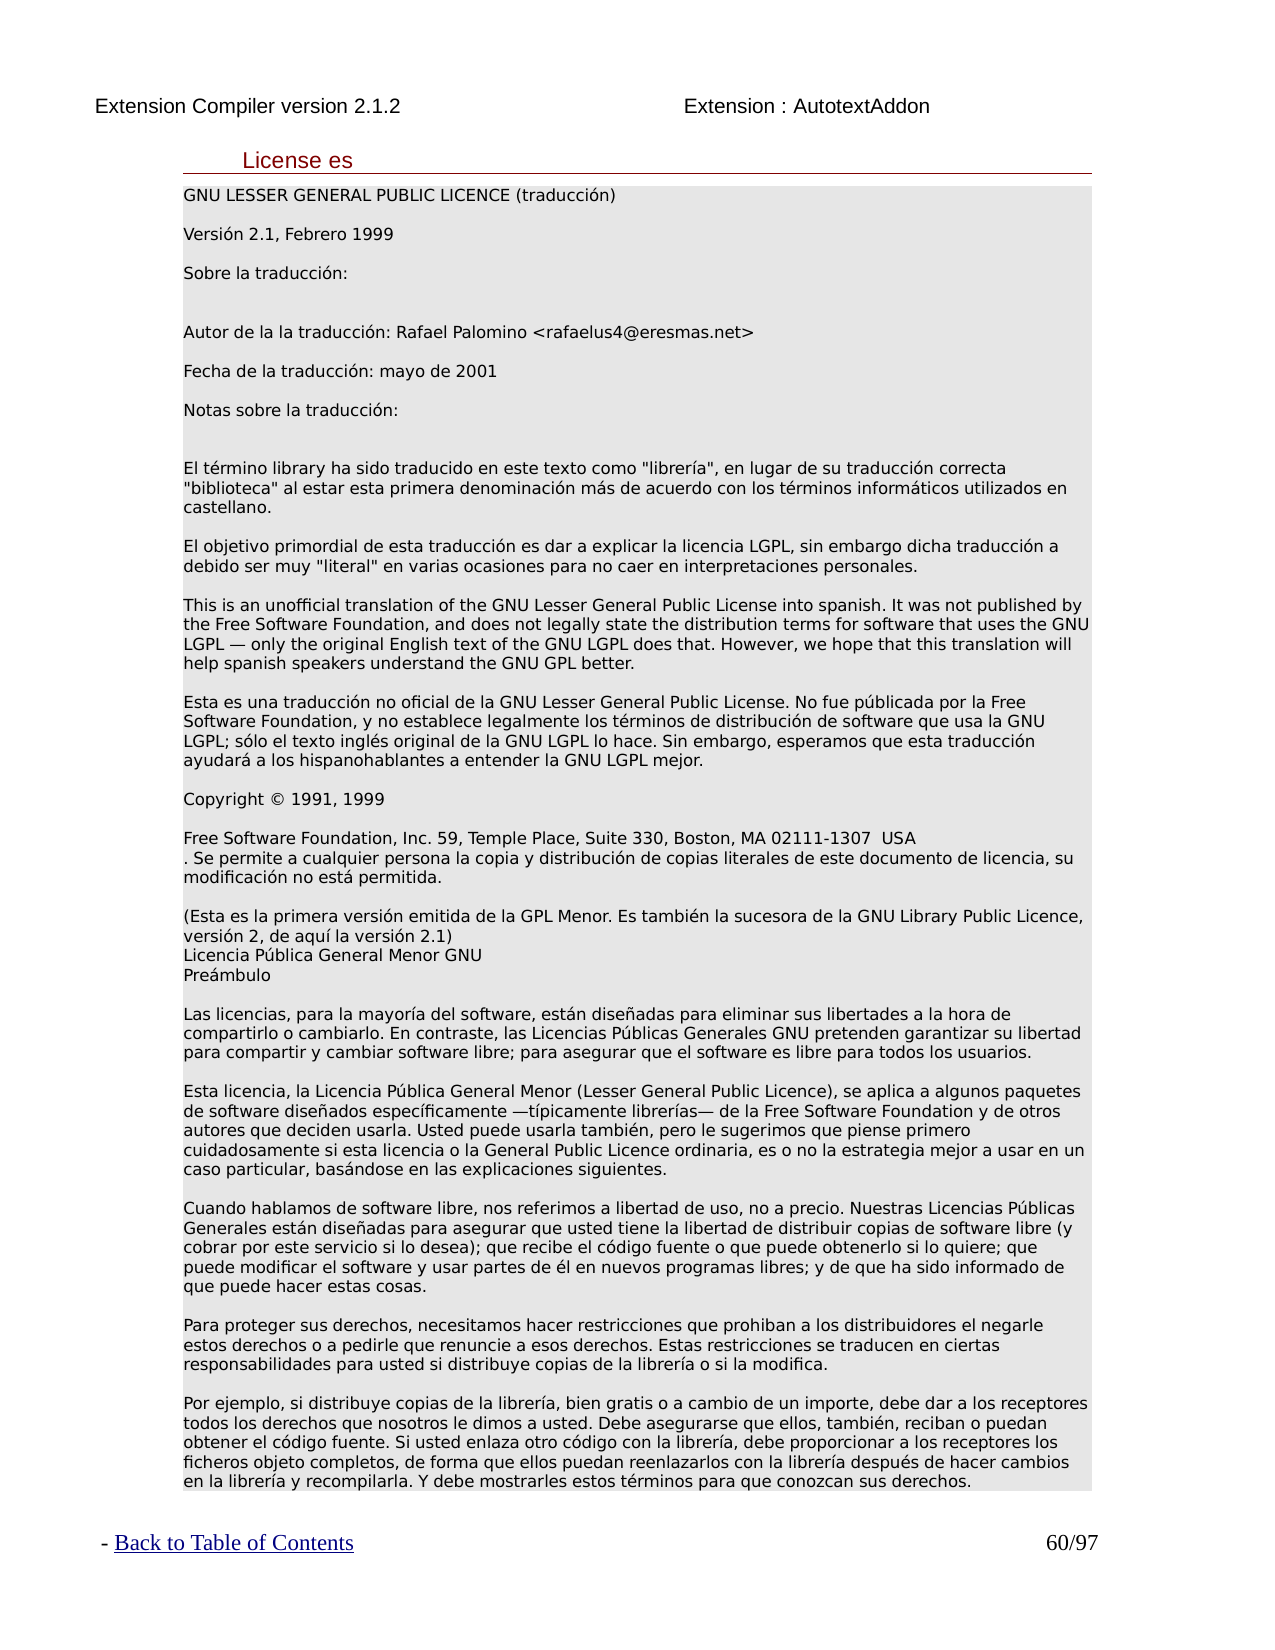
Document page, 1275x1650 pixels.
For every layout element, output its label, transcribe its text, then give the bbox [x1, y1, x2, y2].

text . Se permite a cualquier persona la copia y distribución de copias literales de este documento de licencia, su modificación no está permitida. [183, 849, 1092, 888]
text Fecha de la traducción: mayo de 2001 [183, 362, 1092, 381]
text Preámbulo [183, 966, 1092, 985]
text Notas sobre la traducción: [183, 401, 1092, 420]
text Cuando hablamos de software libre, nos referimos a libertad de uso, no a precio. Nuestras Licencias Públicas Generales están diseñadas para asegurar que usted tiene la libertad de distribuir copias de software libre (y cobrar por este servicio si lo desea); que recibe el código fuente o que puede obtenerlo si lo quiere; que puede modificar el software y usar partes de él en nuevos programas libres; y de que ha sido informado de que puede hacer estas cosas. [183, 1199, 1092, 1297]
text (Esta es la primera versión emitida de la GPL Menor. Es también la sucesora de la GNU Library Public Licence, versión 2, de aquí la versión 2.1) [183, 907, 1092, 946]
text Para proteger sus derechos, necesitamos hacer restricciones que prohiban a los distribuidores el negarle estos derechos o a pedirle que renuncie a esos derechos. Estas restricciones se traducen en ciertas responsabilidades para usted si distribuye copias de la librería o si la modifica. [183, 1316, 1092, 1374]
text Versión 2.1, Febrero 1999 [183, 225, 1092, 245]
text Free Software Foundation, Inc. 59, Temple Place, Suite 330, Boston, MA 02111-1307 USA [183, 829, 1092, 849]
text Copyright © 1991, 1999 [183, 790, 1092, 810]
text License es [183, 147, 1092, 173]
text Sobre la traducción: [183, 264, 1092, 284]
text Por ejemplo, si distribuye copias de la librería, bien gratis o a cambio de un importe, debe dar a los receptores todos los derechos que nosotros le dimos a usted. Debe asegurarse que ellos, también, reciban o puedan obtener el código fuente. Si usted enlaza otro código con la librería, debe proporcionar a los receptores los ficheros objeto completos, de forma que ellos puedan reenlazarlos con la librería después de hacer cambios en la librería y recompilarla. Y debe mostrarles estos términos para que conozcan sus derechos. [183, 1394, 1092, 1491]
text Las licencias, para la mayoría del software, están diseñadas para eliminar sus libertades a la hora de compartirlo o cambiarlo. En contraste, las Licencias Públicas Generales GNU pretenden garantizar su libertad para compartir y cambiar software libre; para asegurar que el software es libre para todos los usuarios. [183, 1004, 1092, 1063]
text Esta licencia, la Licencia Pública General Menor (Lesser General Public Licence), se aplica a algunos paquetes de software diseñados específicamente —típicamente librerías— de la Free Software Foundation y de otros autores que deciden usarla. Usted puede usarla también, pero le sugerimos que piense primero cuidadosamente si esta licencia o la General Public Licence ordinaria, es o no la estrategia mejor a usar en un caso particular, basándose en las explicaciones siguientes. [183, 1082, 1092, 1180]
text El término library ha sido traducido en este texto como "librería", en lugar de su traducción correcta "biblioteca" al estar esta primera denominación más de acuerdo con los términos informáticos utilizados en castellano. [183, 459, 1092, 517]
text El objetivo primordial de esta traducción es dar a explicar la licencia LGPL, sin embargo dicha traducción a debido ser muy "literal" en varias ocasiones para no caer en interpretaciones personales. [183, 537, 1092, 576]
text Esta es una traducción no oficial de la GNU Lesser General Public License. No fue públicada por la Free Software Foundation, y no establece legalmente los términos de distribución de software que usa la GNU LGPL; sólo el texto inglés original de la GNU LGPL lo hace. Sin embargo, esperamos que esta traducción ayudará a los hispanohablantes a entender la GNU LGPL mejor. [183, 693, 1092, 771]
text Licencia Pública General Menor GNU [183, 946, 1092, 966]
text This is an unofficial translation of the GNU Lesser General Public License into spanish. It was not published by the Free Software Foundation, and does not legally state the distribution terms for software that uses the GNU LGPL — only the original English text of the GNU LGPL does that. However, we hope that this translation will help spanish speakers understand the GNU GPL better. [183, 595, 1092, 673]
text GNU LESSER GENERAL PUBLIC LICENCE (traducción) [183, 186, 1092, 206]
text Autor de la la traducción: Rafael Palomino <rafaelus4@eresmas.net> [183, 323, 1092, 342]
